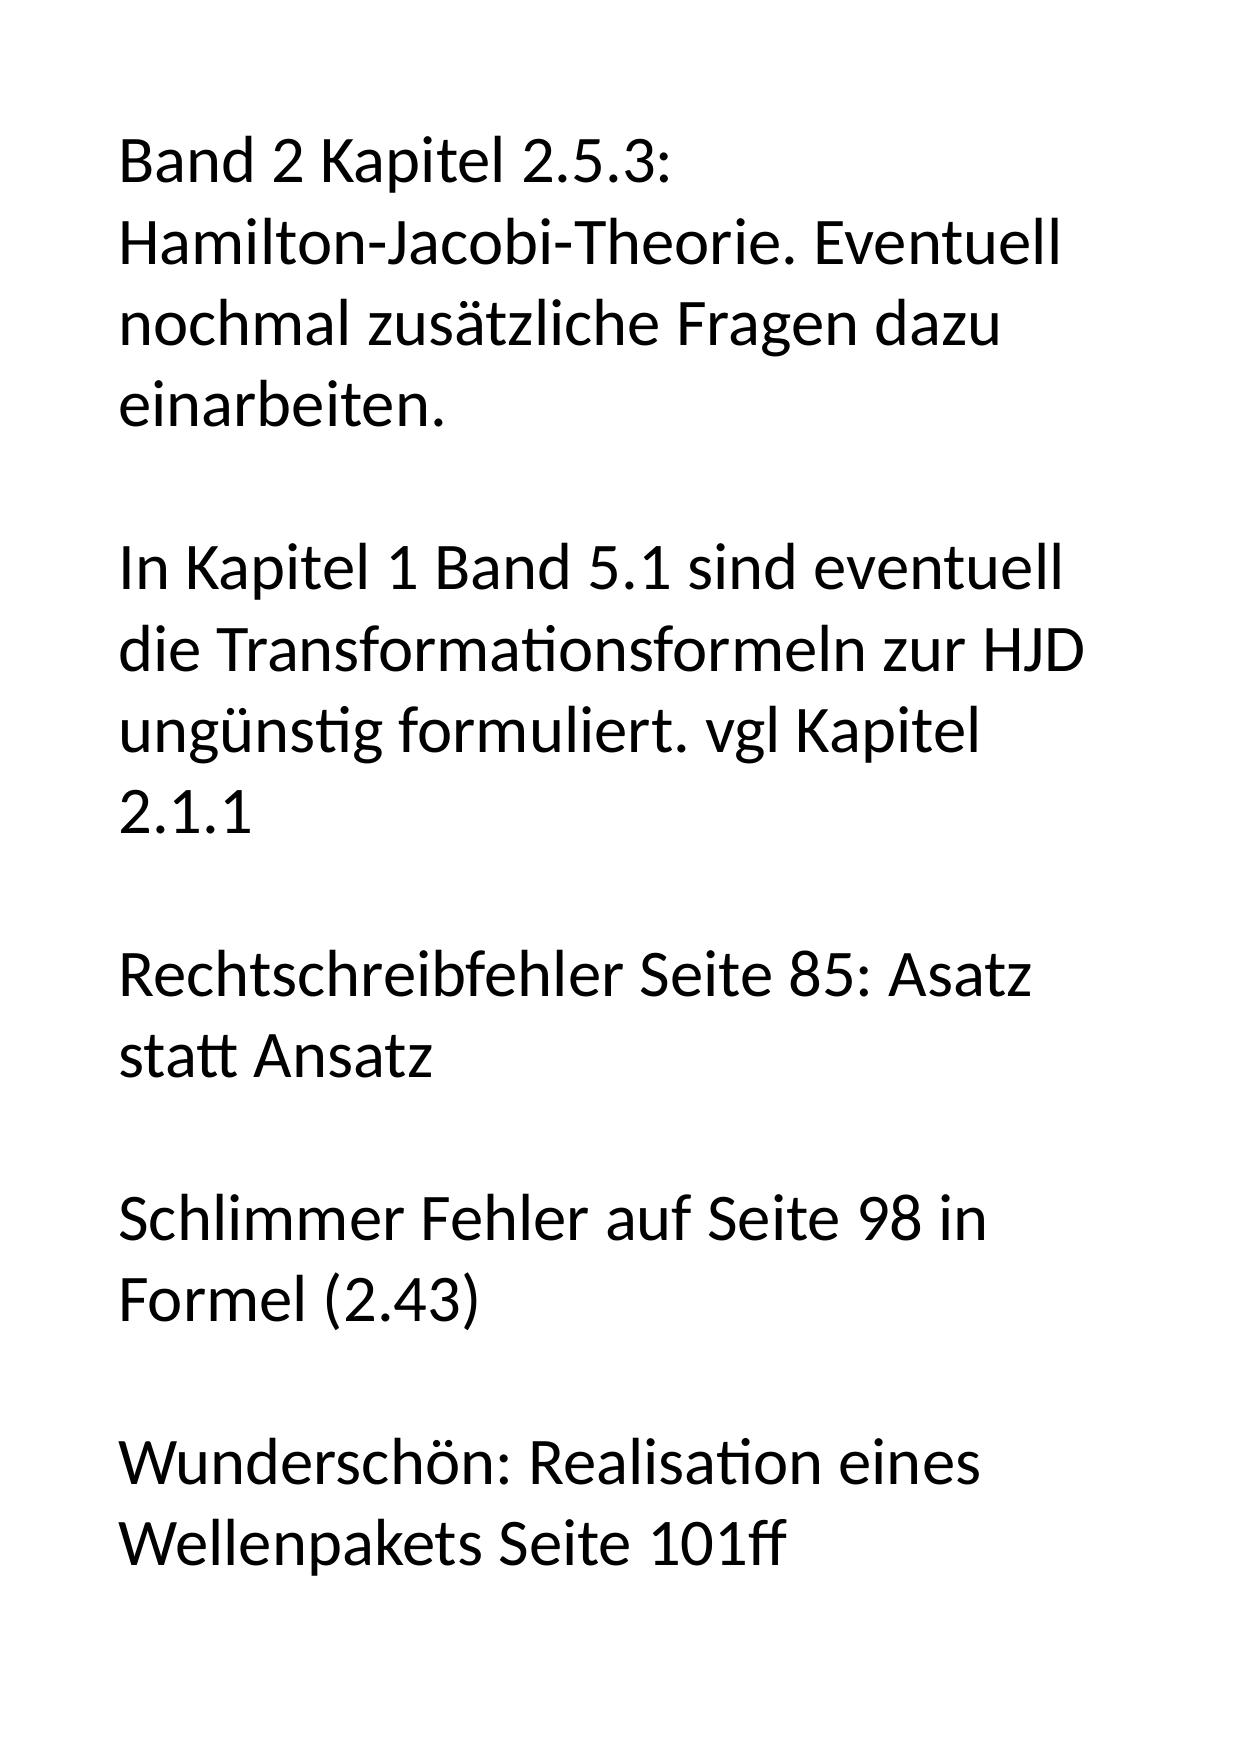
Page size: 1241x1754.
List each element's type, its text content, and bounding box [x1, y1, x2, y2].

text Hamilton-Jacobi-Theorie. Eventuell nochmal zusätzliche Fragen dazu einarbeiten. [118, 199, 1122, 443]
text Schlimmer Fehler auf Seite 98 in Formel (2.43) [118, 1176, 1122, 1338]
text Rechtschreibfehler Seite 85: Asatz statt Ansatz [118, 932, 1122, 1094]
text Wunderschön: Realisation eines Wellenpakets Seite 101ff [118, 1420, 1122, 1582]
text In Kapitel 1 Band 5.1 sind eventuell die Transformationsformeln zur HJD ungünstig formuliert. vgl Kapitel 2.1.1 [118, 525, 1122, 850]
text Band 2 Kapitel 2.5.3: [118, 118, 1122, 199]
